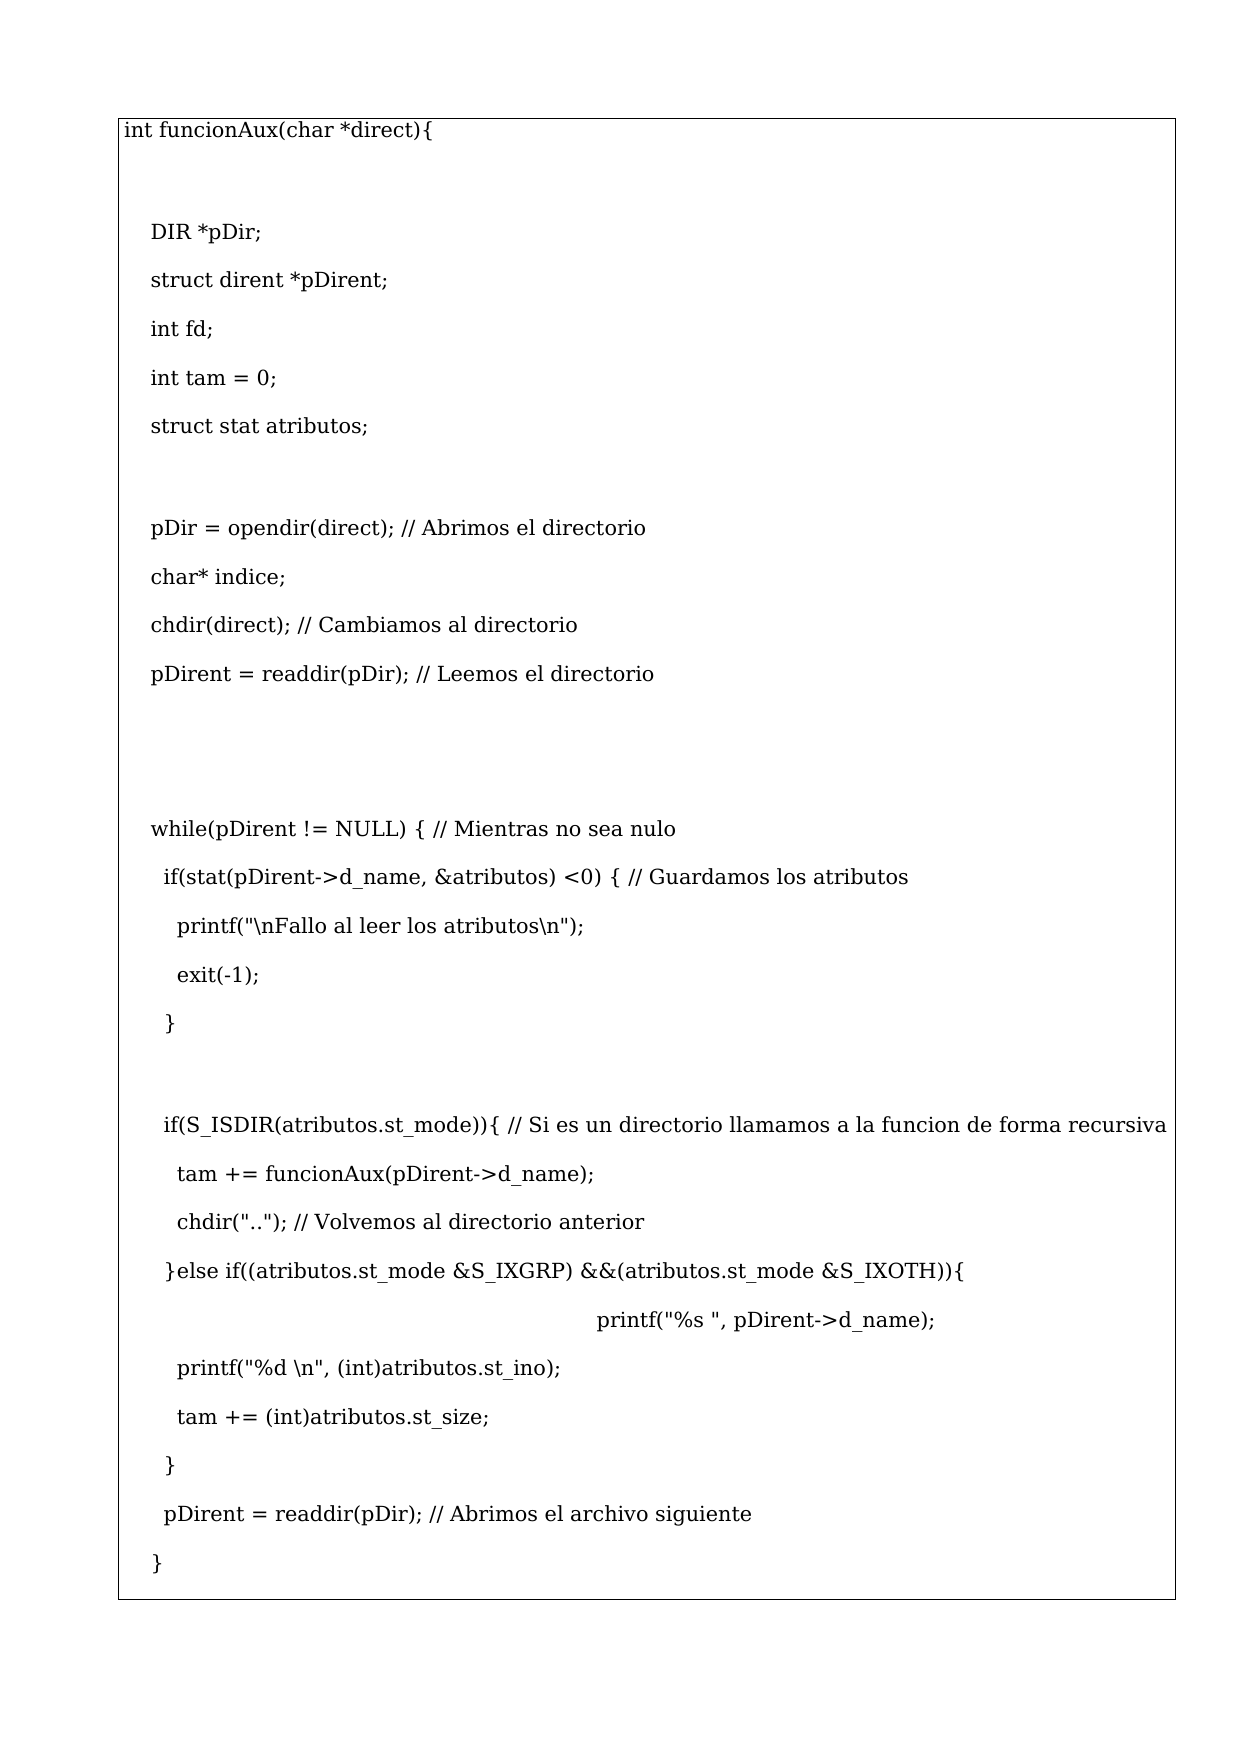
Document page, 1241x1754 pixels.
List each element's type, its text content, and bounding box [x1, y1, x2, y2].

table_header int funcionAux(char *direct){ DIR *pDir; struct dirent *pDirent; int fd; int tam = 0; struct stat atributos; pDir = opendir(direct); // Abrimos el directorio char* indice; chdir(direct); // Cambiamos al directorio pDirent = readdir(pDir); // Leemos el directorio while(pDirent != NULL) { // Mientras no sea nulo if(stat(pDirent->d_name, &atributos) <0) { // Guardamos los atributos printf("\nFallo al leer los atributos\n"); exit(-1); } if(S_ISDIR(atributos.st_mode)){ // Si es un directorio llamamos a la funcion de forma recursiva tam += funcionAux(pDirent->d_name); chdir(".."); // Volvemos al directorio anterior }else if((atributos.st_mode &S_IXGRP) &&(atributos.st_mode &S_IXOTH)){ printf("%s ", pDirent->d_name); printf("%d \n", (int)atributos.st_ino); tam += (int)atributos.st_size; } pDirent = readdir(pDir); // Abrimos el archivo siguiente } [119, 119, 1175, 1599]
